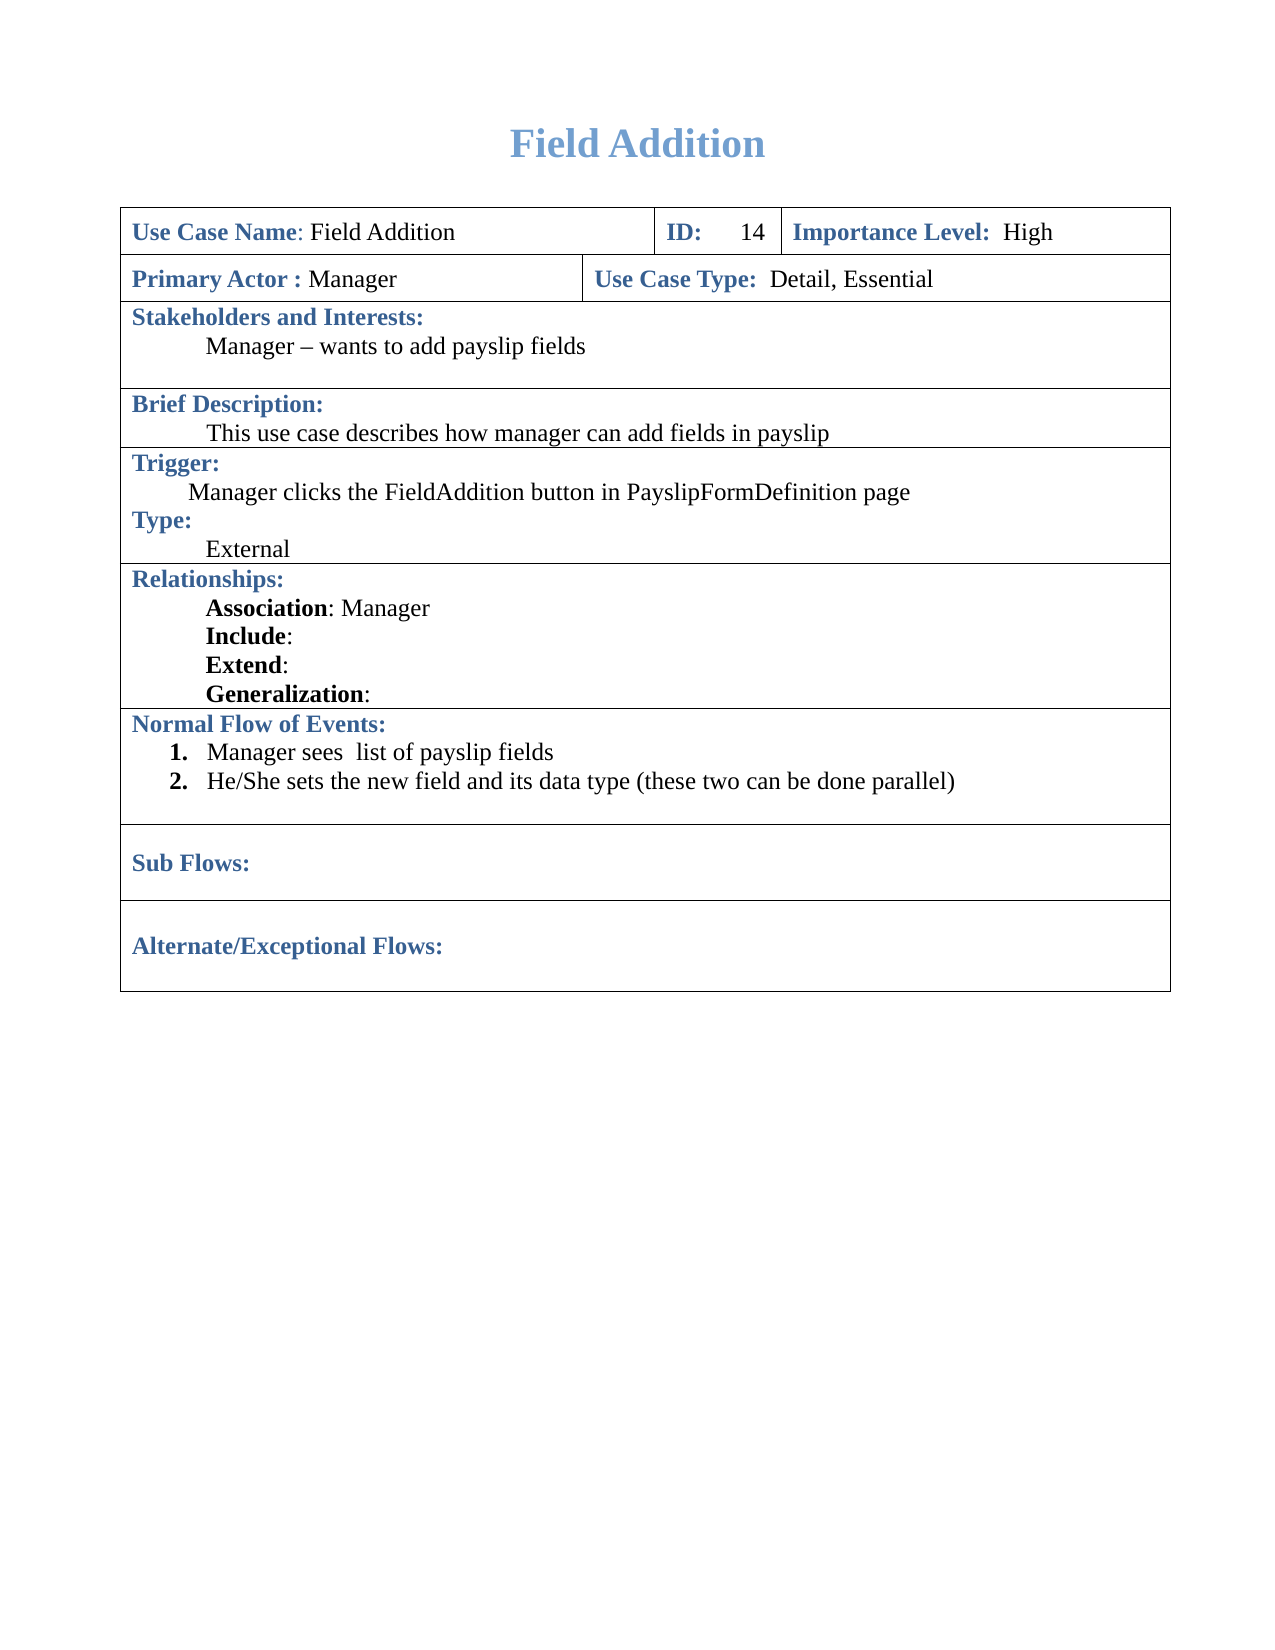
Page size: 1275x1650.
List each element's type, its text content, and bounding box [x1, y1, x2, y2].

table_header Use Case Name: Field Addition [121, 208, 654, 254]
table_header Importance Level: High [782, 208, 1170, 254]
title Field Addition [118, 118, 1157, 166]
table_cell Sub Flows: [121, 825, 1170, 899]
table_cell Normal Flow of Events: Manager sees list of payslip fields He/She sets the new field and its data type (these two can be done parallel) [121, 709, 1170, 824]
table_cell Trigger: Manager clicks the FieldAddition button in PayslipFormDefinition page Type: External [121, 448, 1170, 563]
table_cell Primary Actor : Manager [121, 255, 582, 301]
table_cell Relationships: Association: Manager Include: Extend: Generalization: [121, 564, 1170, 708]
table_cell Use Case Type: Detail, Essential [583, 255, 1170, 301]
table_cell Alternate/Exceptional Flows: [121, 901, 1170, 991]
table_header ID: 14 [655, 208, 781, 254]
table_cell Brief Description: This use case describes how manager can add fields in payslip [121, 389, 1170, 447]
table_cell Stakeholders and Interests: Manager – wants to add payslip fields [121, 302, 1170, 388]
